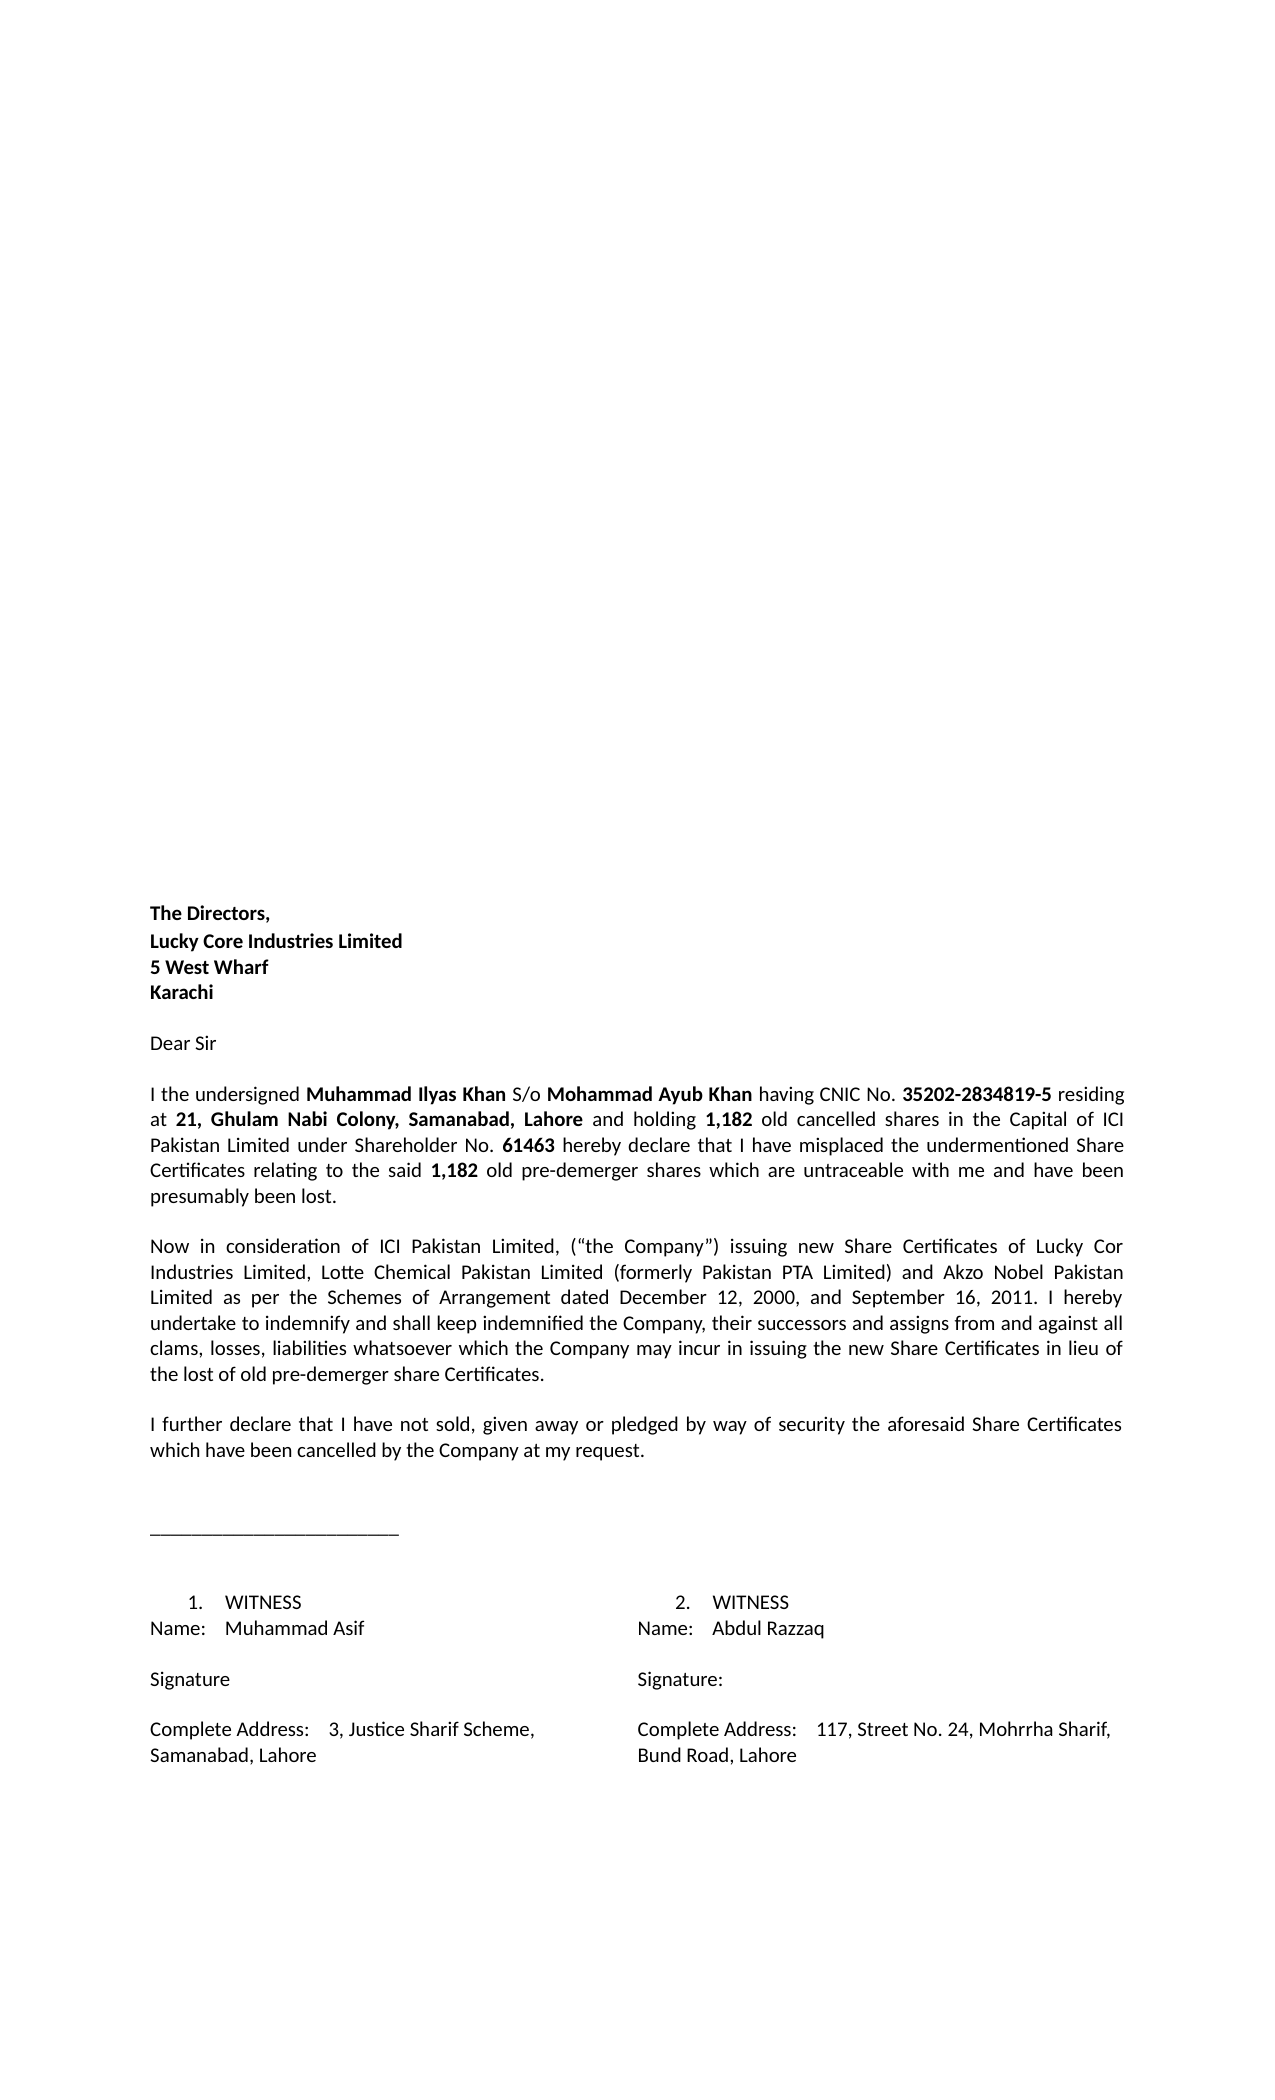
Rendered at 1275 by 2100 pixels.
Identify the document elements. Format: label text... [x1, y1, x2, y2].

table_header WITNESS Name: Abdul Razzaq Signature: Complete Address: 117, Street No. 24, Mohrrha Sharif, Bund Road, Lahore [638, 1590, 1125, 1767]
text I the undersigned Muhammad Ilyas Khan S/o Mohammad Ayub Khan having CNIC No. 35202-2834819-5 residing at 21, Ghulam Nabi Colony, Samanabad, Lahore and holding 1,182 old cancelled shares in the Capital of ICI Pakistan Limited under Shareholder No. 61463 hereby declare that I have misplaced the undermentioned Share Certificates relating to the said 1,182 old pre-demerger shares which are untraceable with me and have been presumably been lost. [150, 1081, 1125, 1208]
text Dear Sir [150, 1030, 1125, 1056]
table_cell [638, 929, 1125, 1005]
table_header The Directors, [150, 900, 637, 929]
text Now in consideration of ICI Pakistan Limited, (“the Company”) issuing new Share Certificates of Lucky Cor Industries Limited, Lotte Chemical Pakistan Limited (formerly Pakistan PTA Limited) and Akzo Nobel Pakistan Limited as per the Schemes of Arrangement dated December 12, 2000, and September 16, 2011. I hereby undertake to indemnify and shall keep indemnified the Company, their successors and assigns from and against all clams, losses, liabilities whatsoever which the Company may incur in issuing the new Share Certificates in lieu of the lost of old pre-demerger share Certificates. [150, 1234, 1125, 1386]
text I further declare that I have not sold, given away or pledged by way of security the aforesaid Share Certificates which have been cancelled by the Company at my request. [150, 1412, 1125, 1462]
table_header [638, 900, 1125, 929]
text ________________________ [150, 1513, 1125, 1539]
table_header WITNESS Name: Muhammad Asif Signature Complete Address: 3, Justice Sharif Scheme, Samanabad, Lahore [150, 1590, 637, 1767]
table_cell Lucky Core Industries Limited 5 West Wharf Karachi [150, 929, 637, 1005]
